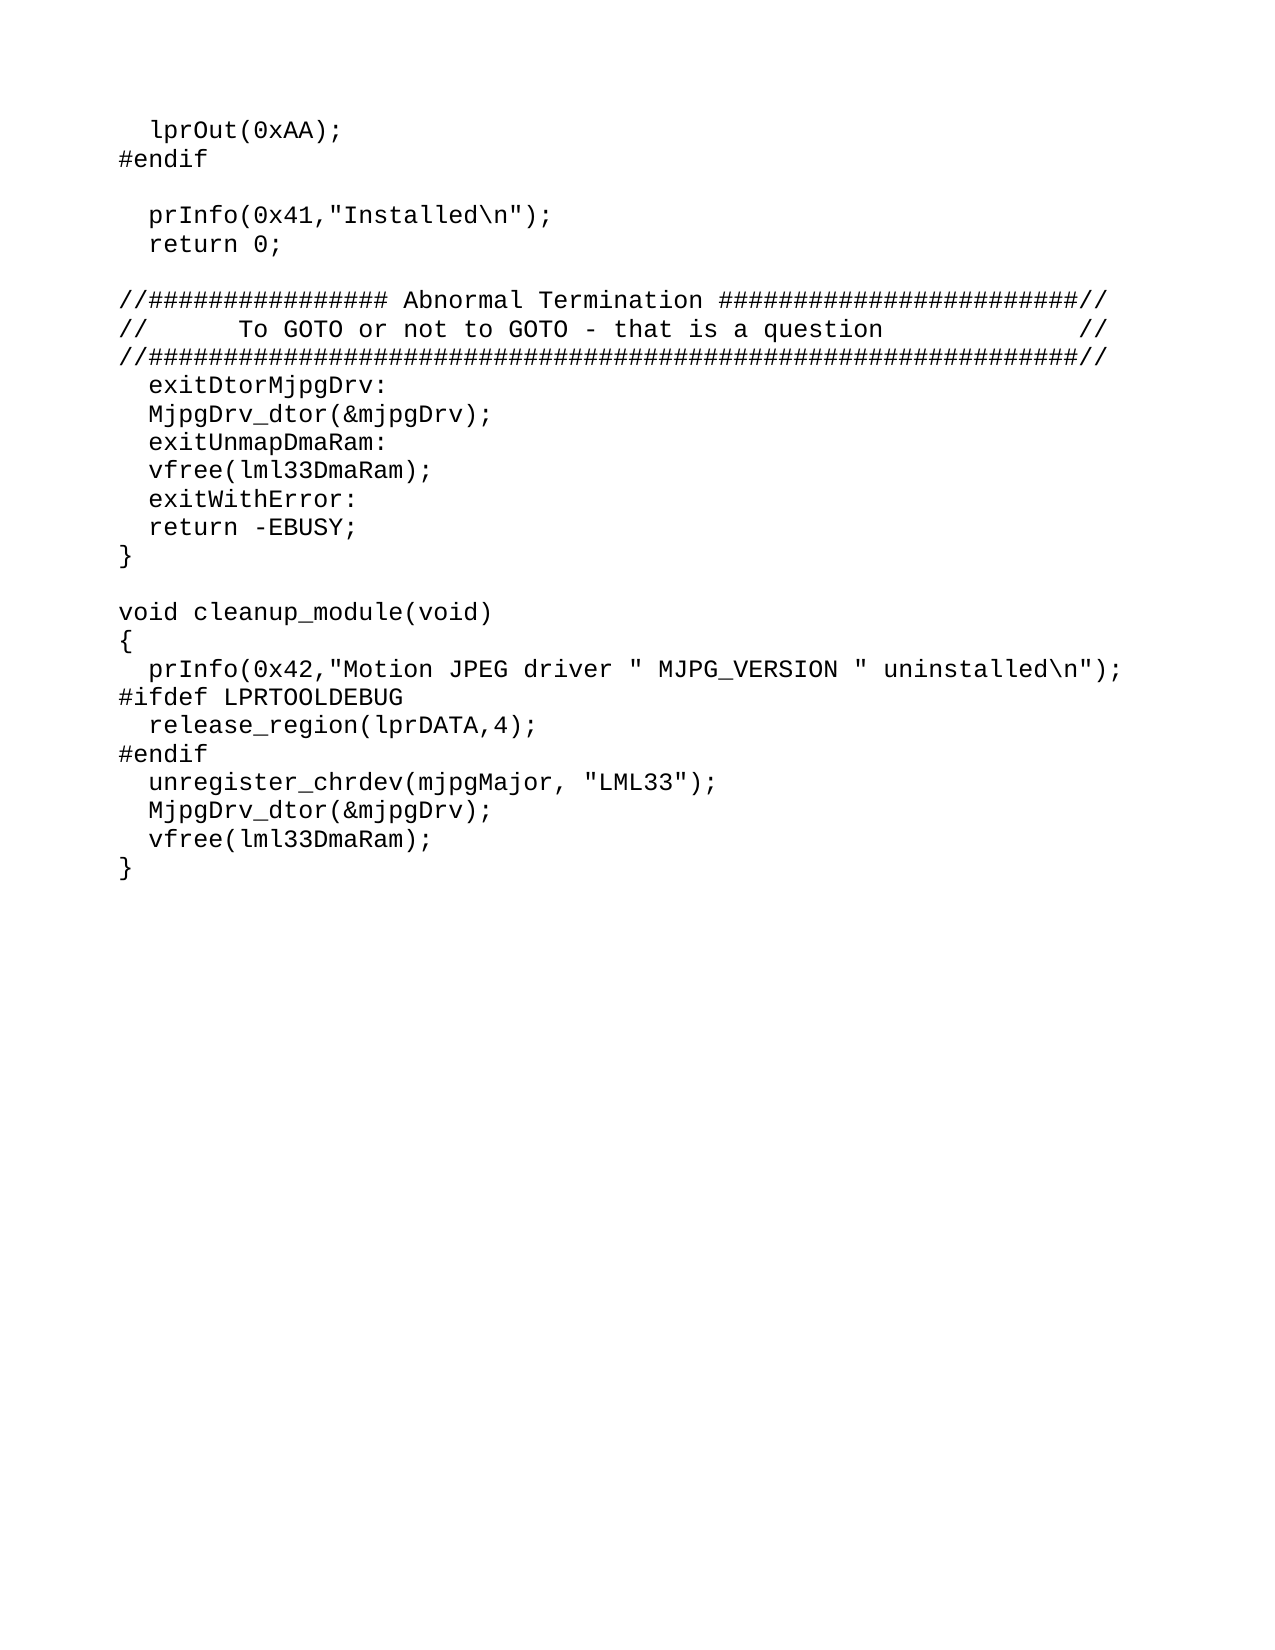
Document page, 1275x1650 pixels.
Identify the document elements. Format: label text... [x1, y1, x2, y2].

text MjpgDrv_dtor(&mjpgDrv); [118, 401, 1157, 430]
text release_region(lprDATA,4); [118, 713, 1157, 741]
text return -EBUSY; [118, 515, 1157, 543]
text exitWithError: [118, 486, 1157, 515]
text exitUnmapDmaRam: [118, 430, 1157, 458]
text } [118, 543, 1157, 571]
text // To GOTO or not to GOTO - that is a question // [118, 316, 1157, 345]
text MjpgDrv_dtor(&mjpgDrv); [118, 798, 1157, 826]
text //##############################################################// [118, 345, 1157, 373]
text prInfo(0x41,"Installed\n"); [118, 203, 1157, 231]
text //################ Abnormal Termination ########################// [118, 288, 1157, 316]
text prInfo(0x42,"Motion JPEG driver " MJPG_VERSION " uninstalled\n"); [118, 656, 1157, 685]
text #endif [118, 741, 1157, 770]
text vfree(lml33DmaRam); [118, 826, 1157, 855]
text lprOut(0xAA); [118, 118, 1157, 146]
text } [118, 855, 1157, 883]
text return 0; [118, 231, 1157, 260]
text { [118, 628, 1157, 656]
text exitDtorMjpgDrv: [118, 373, 1157, 401]
text vfree(lml33DmaRam); [118, 458, 1157, 486]
text #endif [118, 146, 1157, 175]
text #ifdef LPRTOOLDEBUG [118, 685, 1157, 713]
text unregister_chrdev(mjpgMajor, "LML33"); [118, 770, 1157, 798]
text void cleanup_module(void) [118, 600, 1157, 628]
